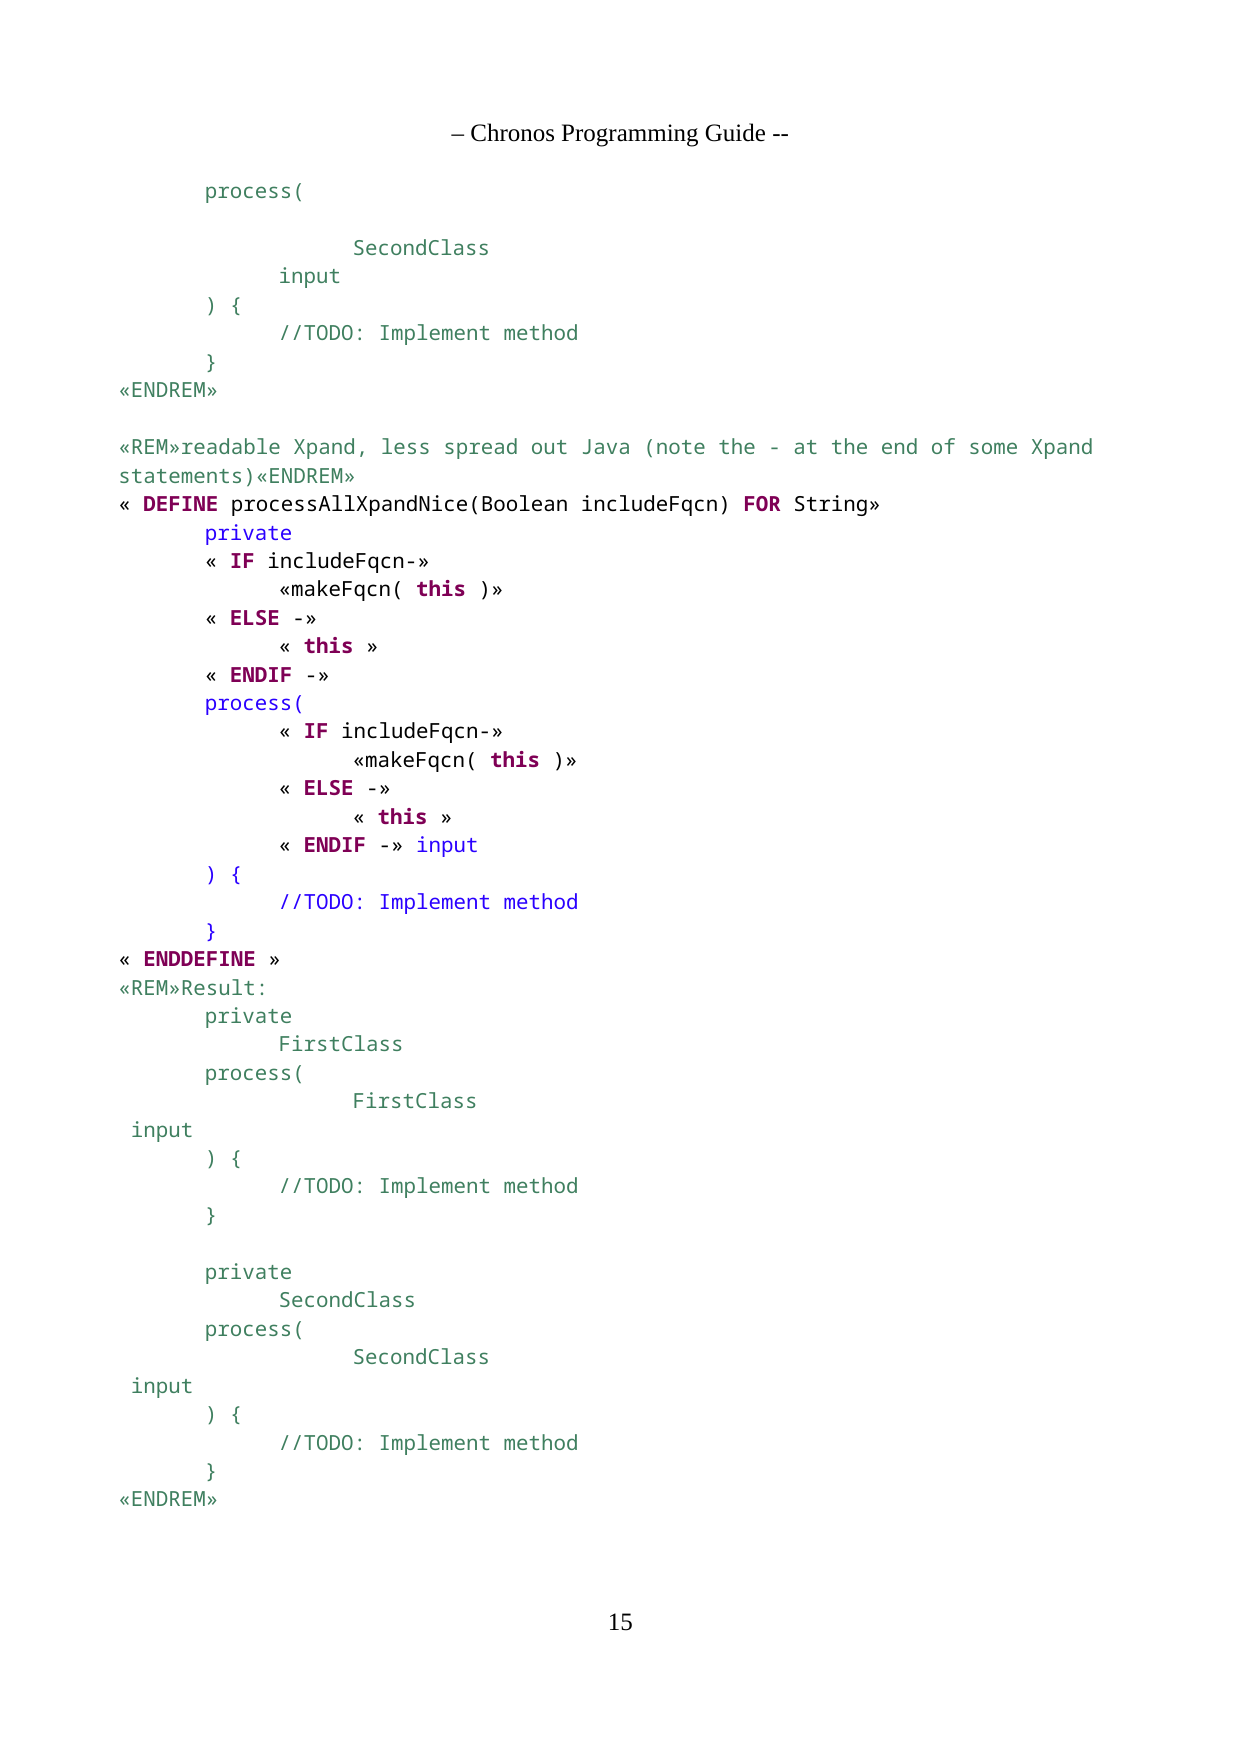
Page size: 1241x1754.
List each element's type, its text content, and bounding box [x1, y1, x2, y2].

text //TODO: Implement method [118, 887, 1122, 916]
text process( [118, 176, 1122, 205]
text « this » [118, 802, 1122, 830]
text SecondClass [118, 1285, 1122, 1314]
text « DEFINE processAllXpandNice(Boolean includeFqcn) FOR String» [118, 489, 1122, 518]
text « ENDDEFINE » [118, 944, 1122, 973]
text input [118, 1115, 1122, 1143]
text « ENDIF -» input [118, 830, 1122, 859]
text FirstClass [118, 1086, 1122, 1115]
text private [118, 1257, 1122, 1285]
text input [118, 262, 1122, 290]
text SecondClass [118, 1342, 1122, 1371]
text « ENDIF -» [118, 660, 1122, 688]
text private [118, 1001, 1122, 1029]
text FirstClass [118, 1029, 1122, 1058]
text « ELSE -» [118, 603, 1122, 631]
text process( [118, 1058, 1122, 1086]
text « IF includeFqcn-» [118, 546, 1122, 574]
text //TODO: Implement method [118, 1172, 1122, 1200]
text input [118, 1371, 1122, 1399]
text ) { [118, 290, 1122, 318]
text «makeFqcn( this )» [118, 574, 1122, 603]
text «REM»readable Xpand, less spread out Java (note the - at the end of some Xpand statements)«ENDREM» [118, 432, 1122, 489]
text «ENDREM» [118, 375, 1122, 404]
text //TODO: Implement method [118, 318, 1122, 347]
text } [118, 1200, 1122, 1228]
text «makeFqcn( this )» [118, 745, 1122, 773]
text //TODO: Implement method [118, 1428, 1122, 1456]
text SecondClass [118, 233, 1122, 262]
text «ENDREM» [118, 1484, 1122, 1513]
text « this » [118, 631, 1122, 660]
text } [118, 1456, 1122, 1484]
text ) { [118, 1399, 1122, 1428]
text process( [118, 688, 1122, 717]
text private [118, 518, 1122, 546]
text « ELSE -» [118, 773, 1122, 802]
text «REM»Result: [118, 973, 1122, 1001]
text process( [118, 1314, 1122, 1342]
text } [118, 347, 1122, 375]
text ) { [118, 1143, 1122, 1172]
text } [118, 916, 1122, 944]
text « IF includeFqcn-» [118, 717, 1122, 745]
text ) { [118, 859, 1122, 887]
